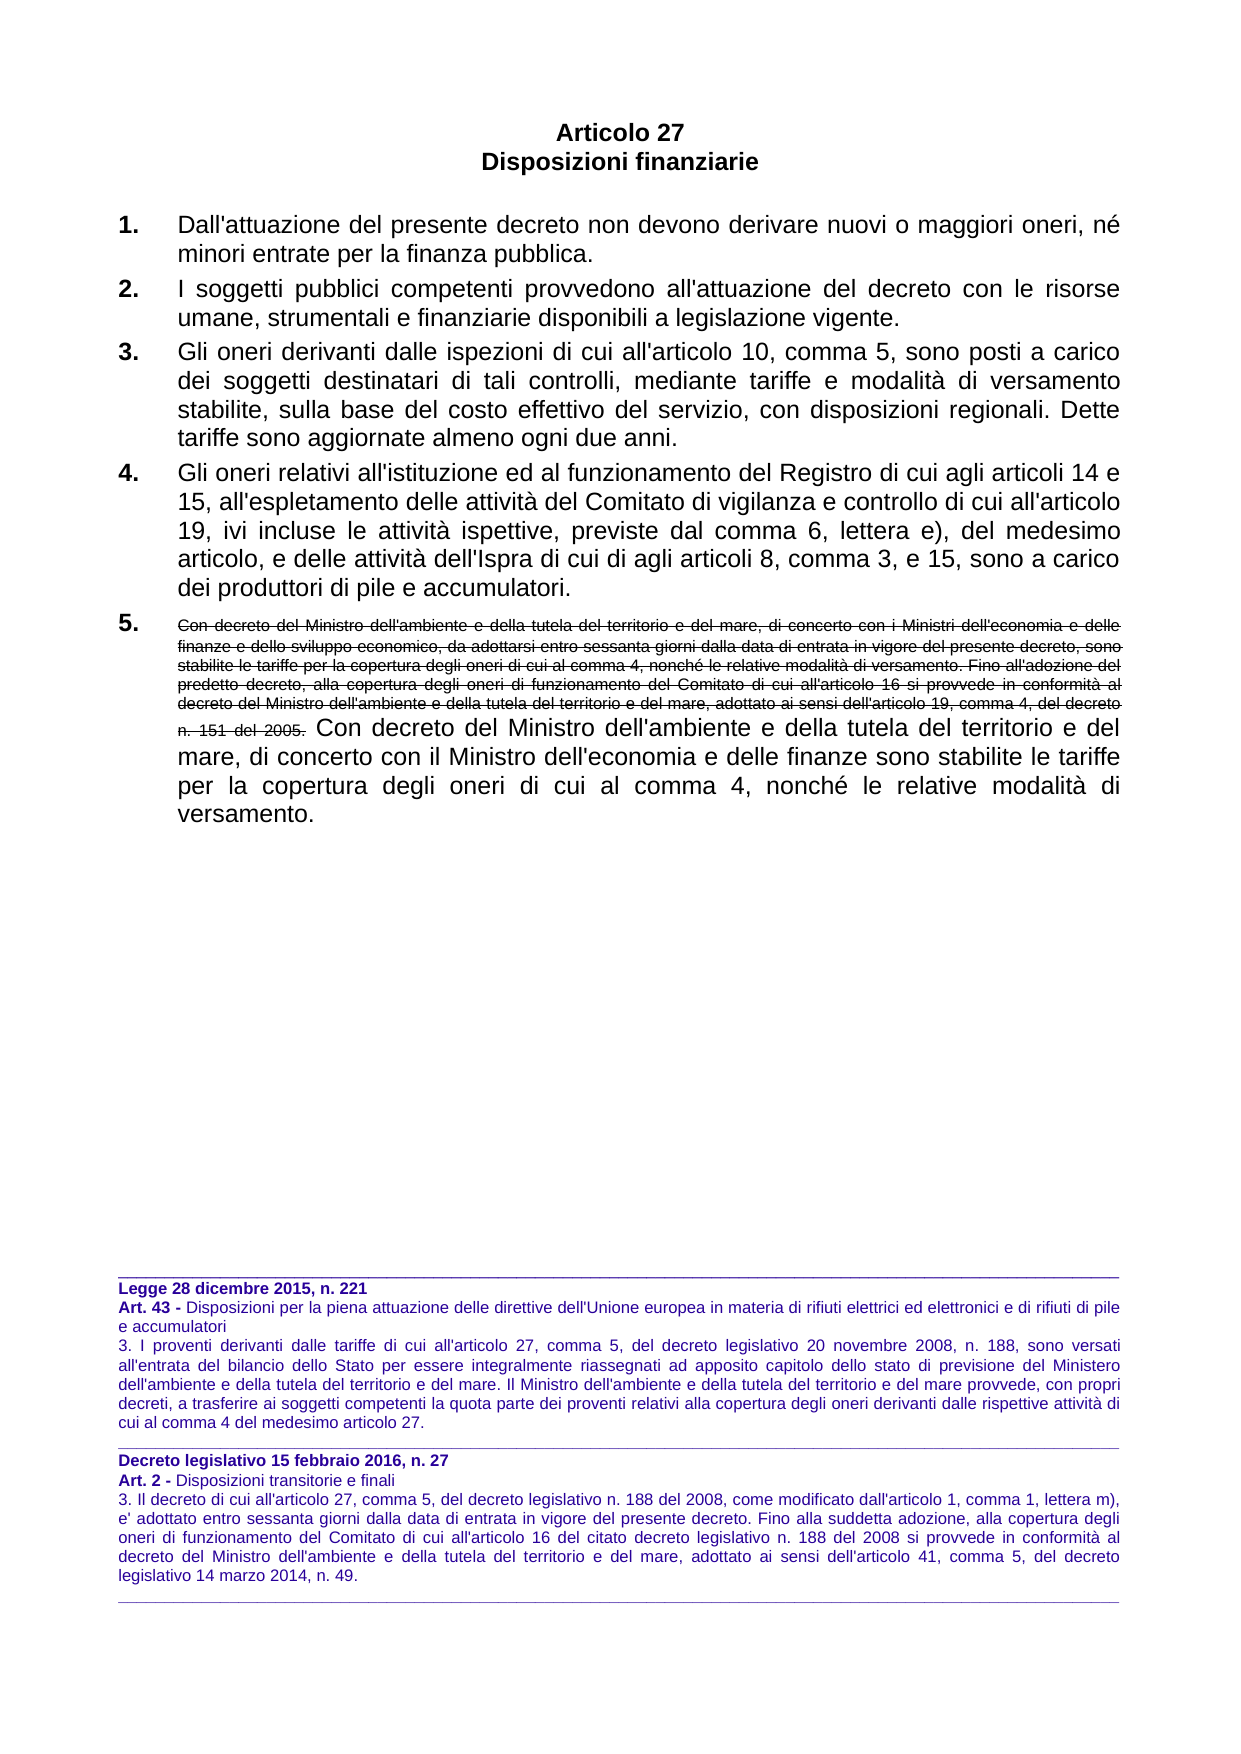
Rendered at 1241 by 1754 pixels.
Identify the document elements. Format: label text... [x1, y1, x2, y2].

text 1. Dall'attuazione del presente decreto non devono derivare nuovi o maggiori oneri, né minori entrate per la finanza pubblica. [118, 210, 1122, 268]
text 4. Gli oneri relativi all'istituzione ed al funzionamento del Registro di cui agli articoli 14 e 15, all'espletamento delle attività del Comitato di vigilanza e controllo di cui all'articolo 19, ivi incluse le attività ispettive, previste dal comma 6, lettera e), del medesimo articolo, e delle attività dell'Ispra di cui di agli articoli 8, comma 3, e 15, sono a carico dei produttori di pile e accumulatori. [118, 458, 1122, 602]
text 3. Il decreto di cui all'articolo 27, comma 5, del decreto legislativo n. 188 del 2008, come modificato dall'articolo 1, comma 1, lettera m), e' adottato entro sessanta giorni dalla data di entrata in vigore del presente decreto. Fino alla suddetta adozione, alla copertura degli oneri di funzionamento del Comitato di cui all'articolo 16 del citato decreto legislativo n. 188 del 2008 si provvede in conformità al decreto del Ministro dell'ambiente e della tutela del territorio e del mare, adottato ai sensi dell'articolo 41, comma 5, del decreto legislativo 14 marzo 2014, n. 49. [118, 1489, 1122, 1585]
text Decreto legislativo 15 febbraio 2016, n. 27 [118, 1451, 1122, 1470]
text 3. I proventi derivanti dalle tariffe di cui all'articolo 27, comma 5, del decreto legislativo 20 novembre 2008, n. 188, sono versati all'entrata del bilancio dello Stato per essere integralmente riassegnati ad apposito capitolo dello stato di previsione del Ministero dell'ambiente e della tutela del territorio e del mare. Il Ministro dell'ambiente e della tutela del territorio e del mare provvede, con propri decreti, a trasferire ai soggetti competenti la quota parte dei proventi relativi alla copertura degli oneri derivanti dalle rispettive attività di cui al comma 4 del medesimo articolo 27. [118, 1336, 1122, 1432]
subtitle Articolo 27 Disposizioni finanziarie [118, 118, 1122, 176]
text ____________________________________________________________________________________________________________ [118, 1432, 1122, 1451]
text ____________________________________________________________________________________________________________ [118, 1585, 1122, 1604]
text Art. 2 - Disposizioni transitorie e finali [118, 1470, 1122, 1489]
text ____________________________________________________________________________________________________________ [118, 1259, 1122, 1279]
text 5. Con decreto del Ministro dell'ambiente e della tutela del territorio e del mare, di concerto con i Ministri dell'economia e delle finanze e dello sviluppo economico, da adottarsi entro sessanta giorni dalla data di entrata in vigore del presente decreto, sono stabilite le tariffe per la copertura degli oneri di cui al comma 4, nonché le relative modalità di versamento. Fino all'adozione del predetto decreto, alla copertura degli oneri di funzionamento del Comitato di cui all'articolo 16 si provvede in conformità al decreto del Ministro dell'ambiente e della tutela del territorio e del mare, adottato ai sensi dell'articolo 19, comma 4, del decreto n. 151 del 2005. Con decreto del Ministro dell'ambiente e della tutela del territorio e del mare, di concerto con il Ministro dell'economia e delle finanze sono stabilite le tariffe per la copertura degli oneri di cui al comma 4, nonché le relative modalità di versamento. [118, 608, 1122, 828]
text Art. 43 - Disposizioni per la piena attuazione delle direttive dell'Unione europea in materia di rifiuti elettrici ed elettronici e di rifiuti di pile e accumulatori [118, 1298, 1122, 1336]
text 3. Gli oneri derivanti dalle ispezioni di cui all'articolo 10, comma 5, sono posti a carico dei soggetti destinatari di tali controlli, mediante tariffe e modalità di versamento stabilite, sulla base del costo effettivo del servizio, con disposizioni regionali. Dette tariffe sono aggiornate almeno ogni due anni. [118, 337, 1122, 452]
text Legge 28 dicembre 2015, n. 221 [118, 1279, 1122, 1298]
text 2. I soggetti pubblici competenti provvedono all'attuazione del decreto con le risorse umane, strumentali e finanziarie disponibili a legislazione vigente. [118, 274, 1122, 331]
